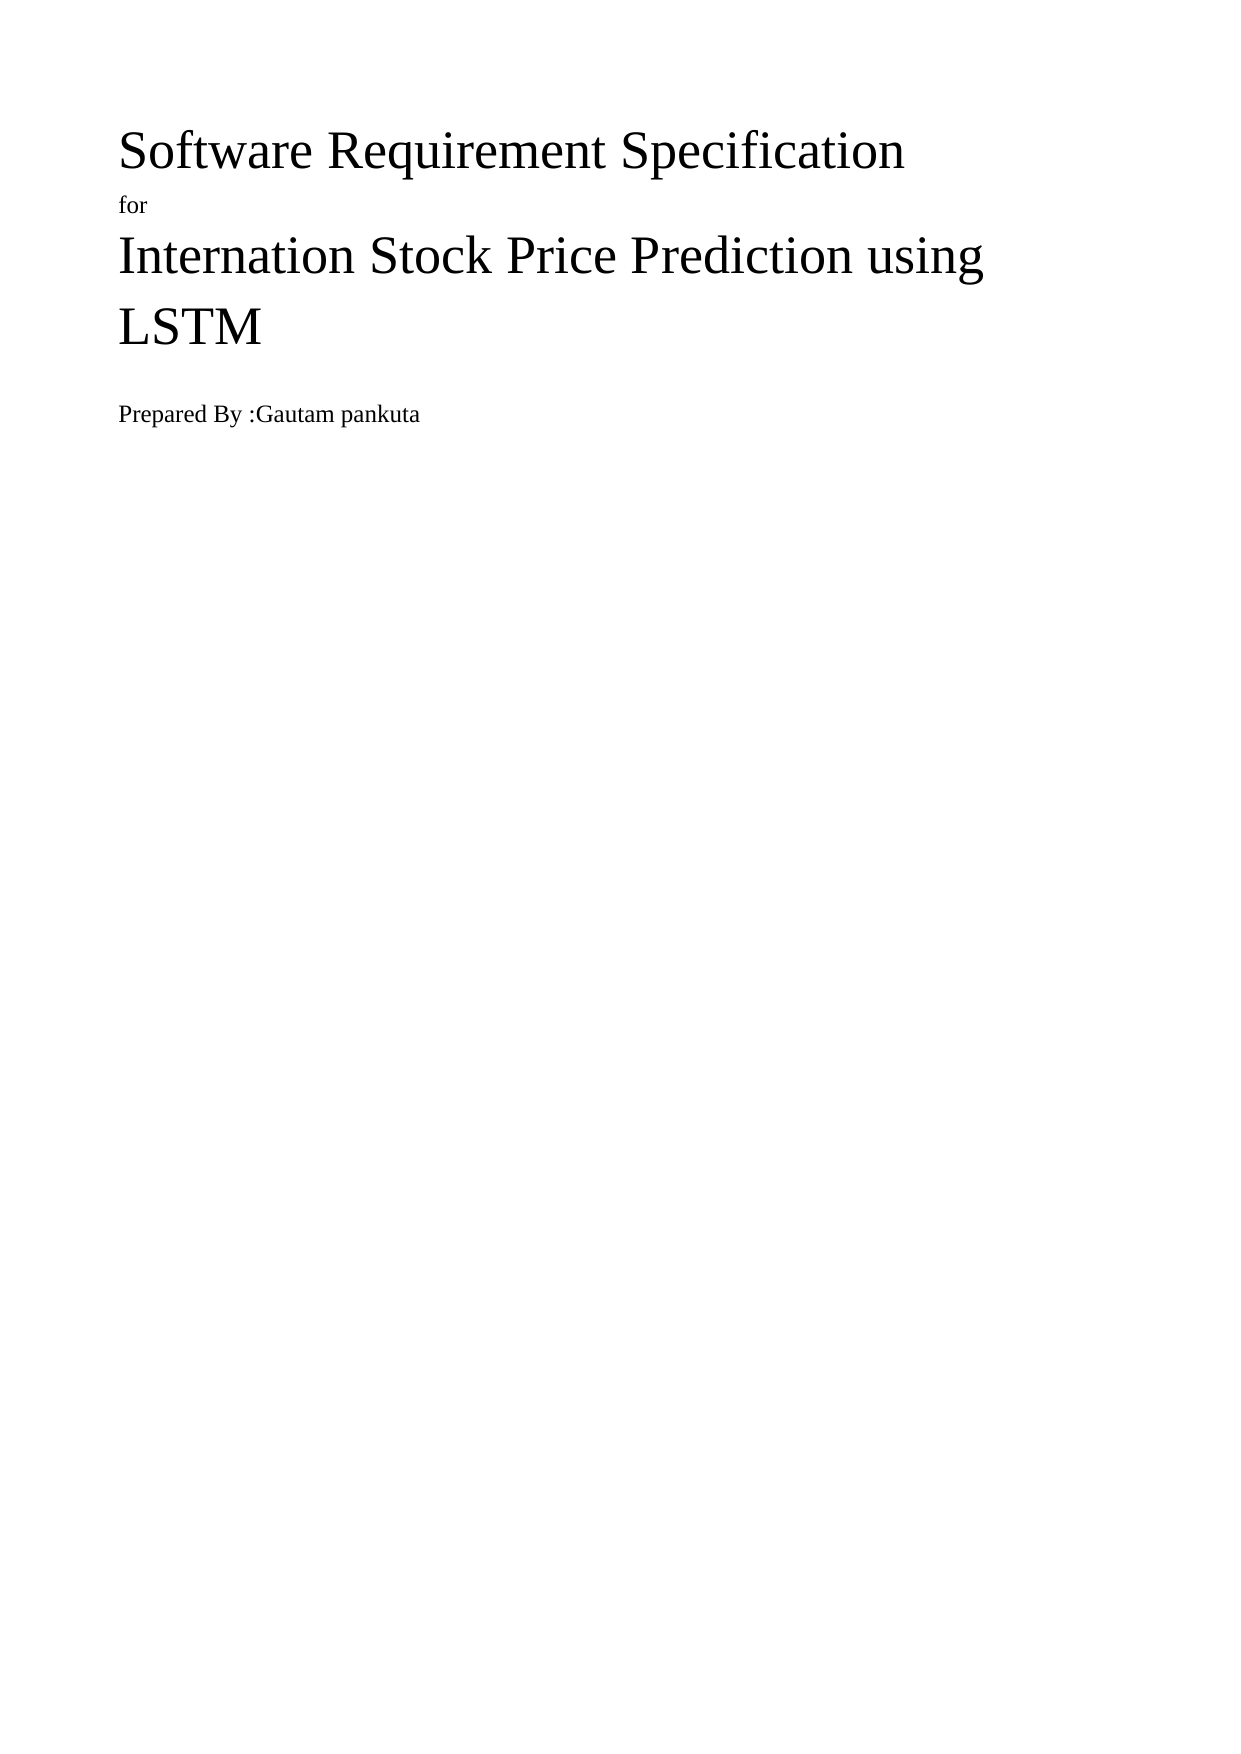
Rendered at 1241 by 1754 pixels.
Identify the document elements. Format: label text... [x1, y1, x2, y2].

text Prepared By :Gautam pankuta [118, 399, 1122, 428]
text for [118, 190, 1122, 218]
text Internation Stock Price Prediction using LSTM [118, 223, 1122, 357]
text Software Requirement Specification [118, 118, 1122, 180]
